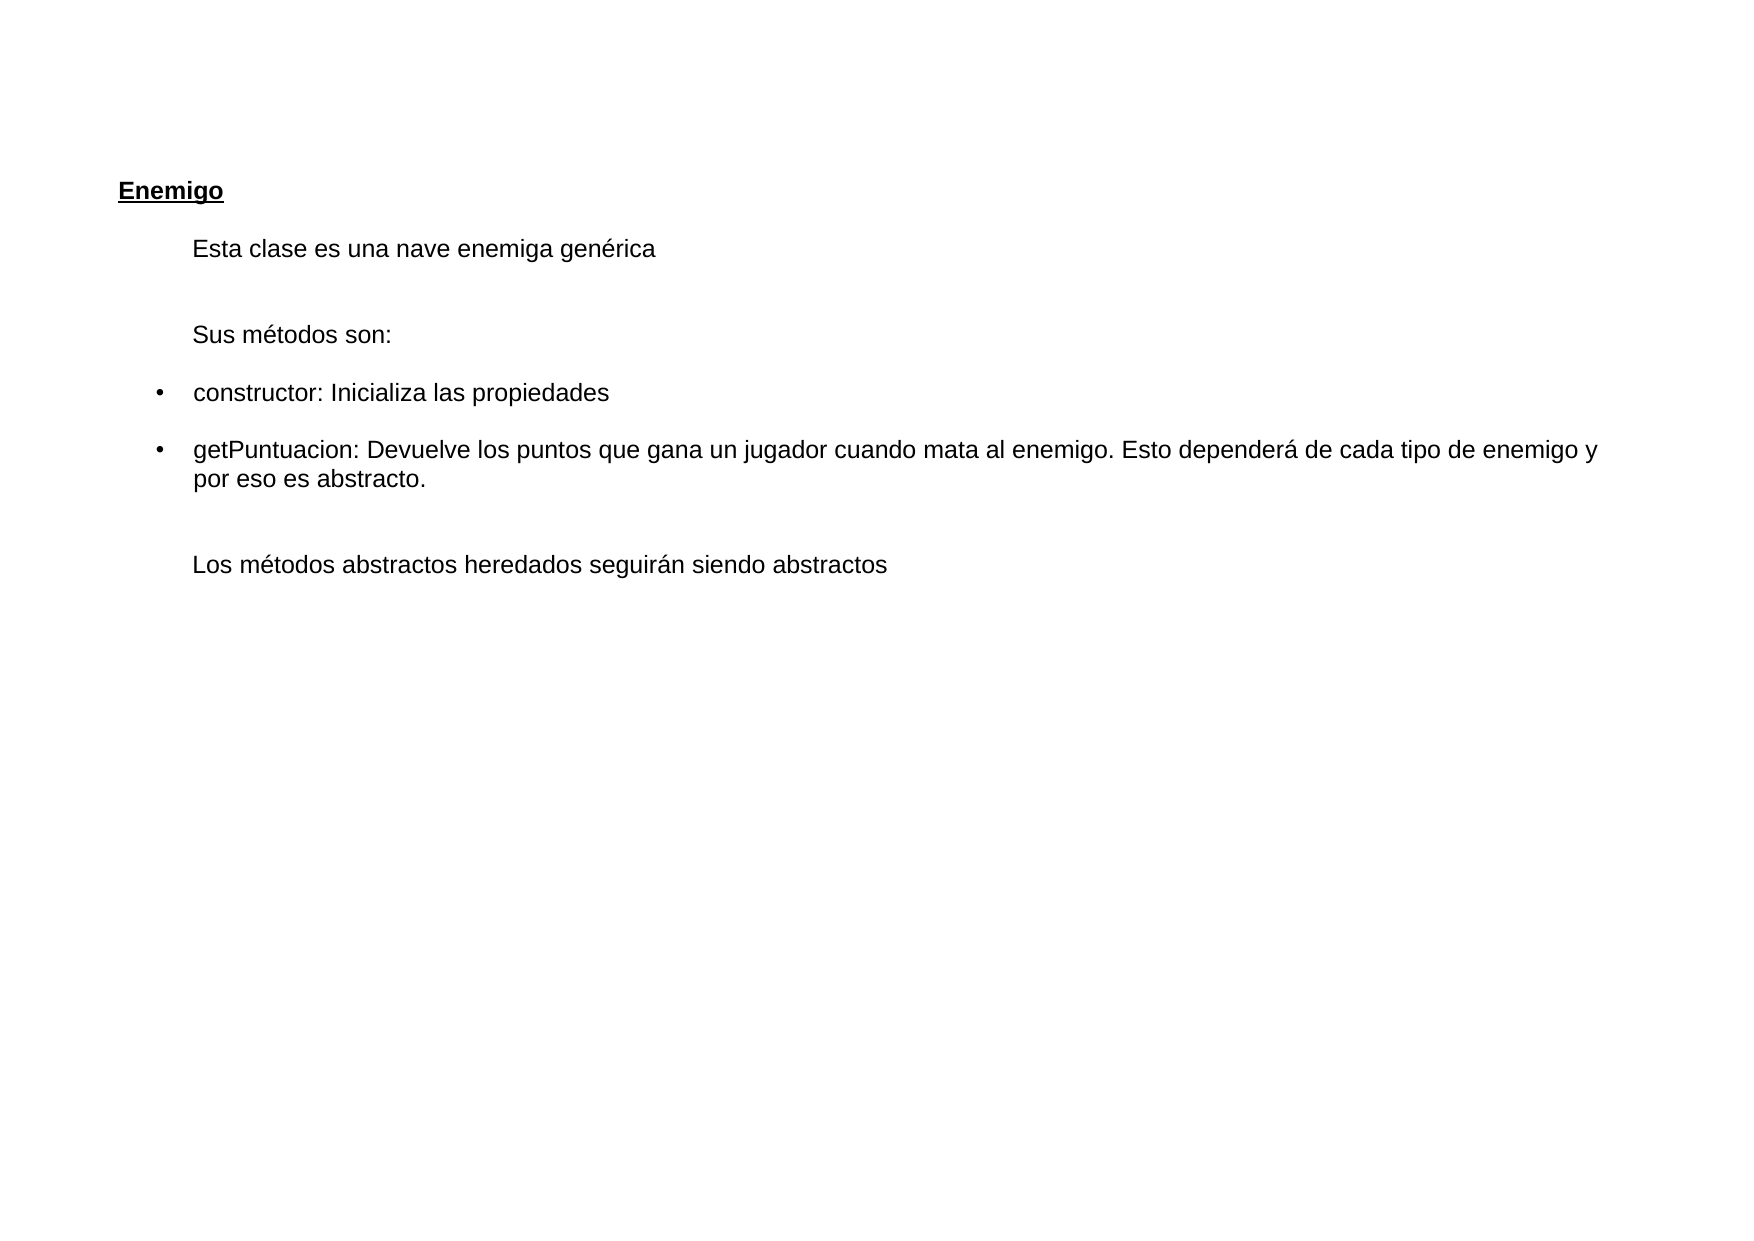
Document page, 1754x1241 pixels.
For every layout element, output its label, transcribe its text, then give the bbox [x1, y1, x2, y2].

text Los métodos abstractos heredados seguirán siendo abstractos [118, 550, 1636, 579]
text Esta clase es una nave enemiga genérica [118, 234, 1636, 263]
text Sus métodos son: [118, 320, 1636, 349]
text Enemigo [118, 176, 1636, 205]
list constructor: Inicializa las propiedades [156, 378, 1636, 406]
list getPuntuacion: Devuelve los puntos que gana un jugador cuando mata al enemigo. Esto dependerá de cada tipo de enemigo y por eso es abstracto. [156, 435, 1636, 493]
